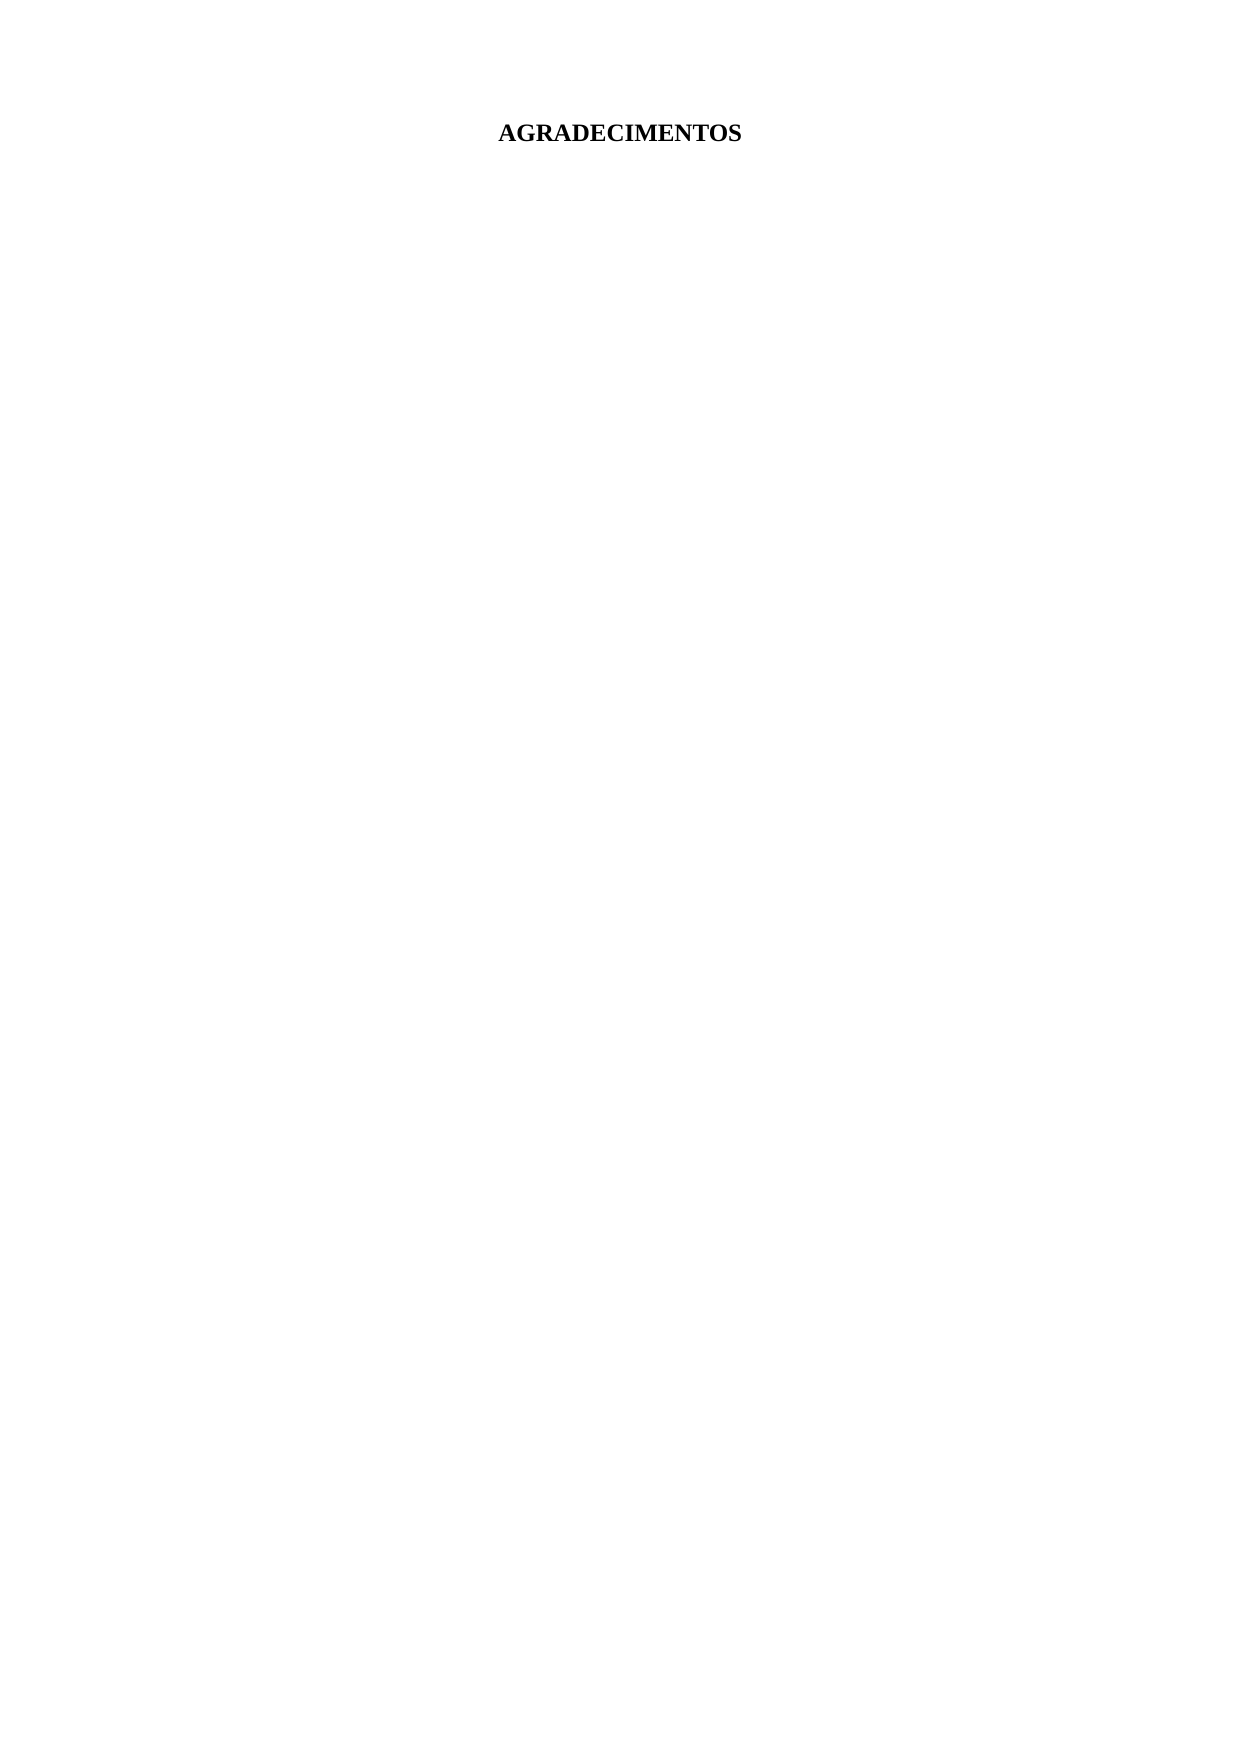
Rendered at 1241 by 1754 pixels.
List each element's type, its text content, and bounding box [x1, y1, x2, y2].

list AGRADECIMENTOS [118, 118, 1122, 147]
